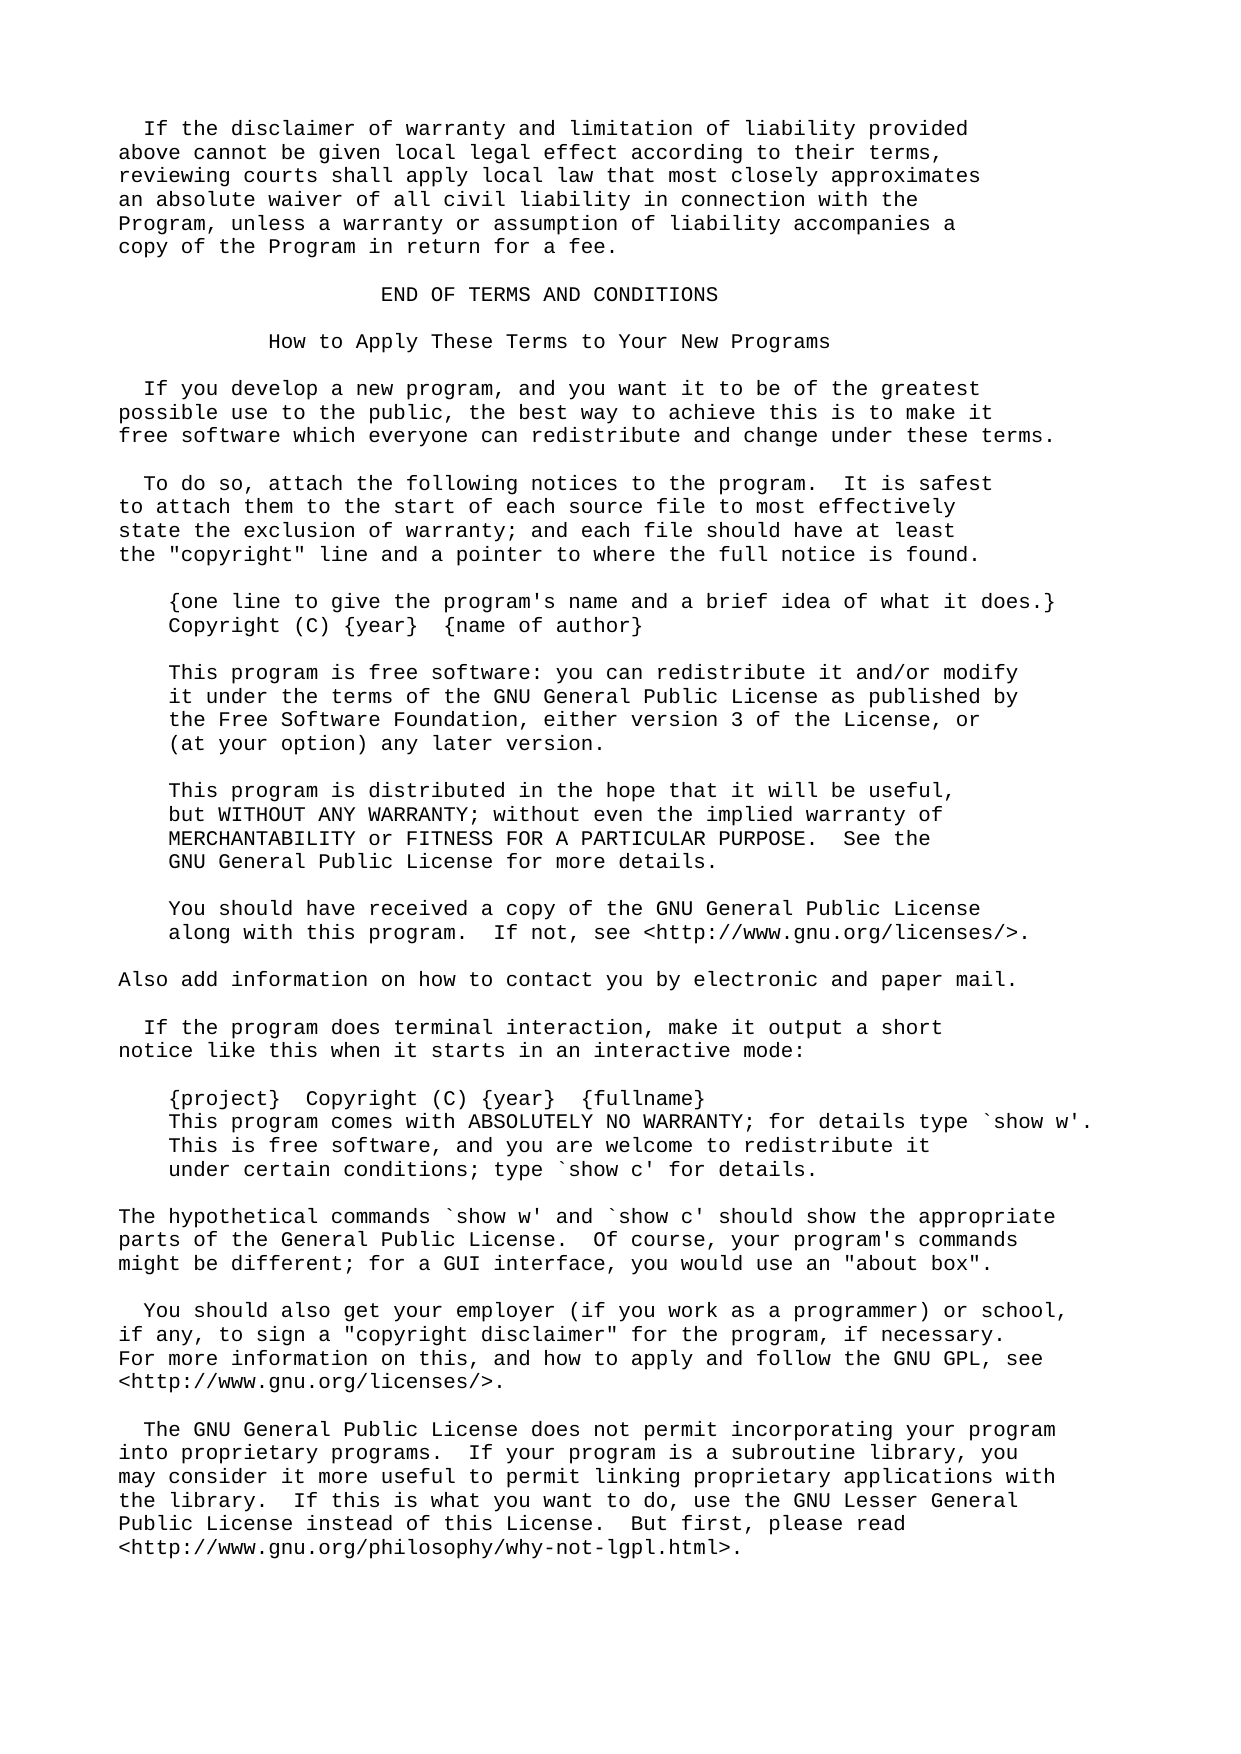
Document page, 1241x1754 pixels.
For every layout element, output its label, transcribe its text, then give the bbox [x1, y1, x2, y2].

text an absolute waiver of all civil liability in connection with the [118, 189, 1122, 213]
text might be different; for a GUI interface, you would use an "about box". [118, 1253, 1122, 1277]
text How to Apply These Terms to Your New Programs [118, 331, 1122, 354]
text the Free Software Foundation, either version 3 of the License, or [118, 709, 1122, 733]
text into proprietary programs. If your program is a subroutine library, you [118, 1442, 1122, 1466]
text parts of the General Public License. Of course, your program's commands [118, 1229, 1122, 1253]
text Also add information on how to contact you by electronic and paper mail. [118, 969, 1122, 993]
text The hypothetical commands `show w' and `show c' should show the appropriate [118, 1206, 1122, 1229]
text to attach them to the start of each source file to most effectively [118, 496, 1122, 520]
text possible use to the public, the best way to achieve this is to make it [118, 402, 1122, 426]
text the "copyright" line and a pointer to where the full notice is found. [118, 544, 1122, 567]
text The GNU General Public License does not permit incorporating your program [118, 1419, 1122, 1442]
text This program comes with ABSOLUTELY NO WARRANTY; for details type `show w'. [118, 1111, 1122, 1135]
text END OF TERMS AND CONDITIONS [118, 284, 1122, 307]
text If you develop a new program, and you want it to be of the greatest [118, 378, 1122, 402]
text You should have received a copy of the GNU General Public License [118, 898, 1122, 922]
text If the disclaimer of warranty and limitation of liability provided [118, 118, 1122, 142]
text may consider it more useful to permit linking proprietary applications with [118, 1466, 1122, 1489]
text Copyright (C) {year} {name of author} [118, 615, 1122, 638]
text <http://www.gnu.org/licenses/>. [118, 1371, 1122, 1395]
text state the exclusion of warranty; and each file should have at least [118, 520, 1122, 544]
text {project} Copyright (C) {year} {fullname} [118, 1088, 1122, 1111]
text copy of the Program in return for a fee. [118, 236, 1122, 260]
text You should also get your employer (if you work as a programmer) or school, [118, 1300, 1122, 1324]
text This is free software, and you are welcome to redistribute it [118, 1135, 1122, 1158]
text under certain conditions; type `show c' for details. [118, 1158, 1122, 1182]
text but WITHOUT ANY WARRANTY; without even the implied warranty of [118, 804, 1122, 827]
text if any, to sign a "copyright disclaimer" for the program, if necessary. [118, 1324, 1122, 1348]
text along with this program. If not, see <http://www.gnu.org/licenses/>. [118, 922, 1122, 946]
text above cannot be given local legal effect according to their terms, [118, 142, 1122, 165]
text Public License instead of this License. But first, please read [118, 1513, 1122, 1537]
text notice like this when it starts in an interactive mode: [118, 1040, 1122, 1064]
text This program is distributed in the hope that it will be useful, [118, 780, 1122, 804]
text GNU General Public License for more details. [118, 851, 1122, 875]
text <http://www.gnu.org/philosophy/why-not-lgpl.html>. [118, 1537, 1122, 1561]
text If the program does terminal interaction, make it output a short [118, 1017, 1122, 1040]
text reviewing courts shall apply local law that most closely approximates [118, 165, 1122, 189]
text For more information on this, and how to apply and follow the GNU GPL, see [118, 1348, 1122, 1371]
text This program is free software: you can redistribute it and/or modify [118, 662, 1122, 686]
text (at your option) any later version. [118, 733, 1122, 757]
text free software which everyone can redistribute and change under these terms. [118, 426, 1122, 449]
text To do so, attach the following notices to the program. It is safest [118, 473, 1122, 496]
text Program, unless a warranty or assumption of liability accompanies a [118, 213, 1122, 236]
text {one line to give the program's name and a brief idea of what it does.} [118, 591, 1122, 615]
text MERCHANTABILITY or FITNESS FOR A PARTICULAR PURPOSE. See the [118, 827, 1122, 851]
text the library. If this is what you want to do, use the GNU Lesser General [118, 1489, 1122, 1513]
text it under the terms of the GNU General Public License as published by [118, 686, 1122, 709]
